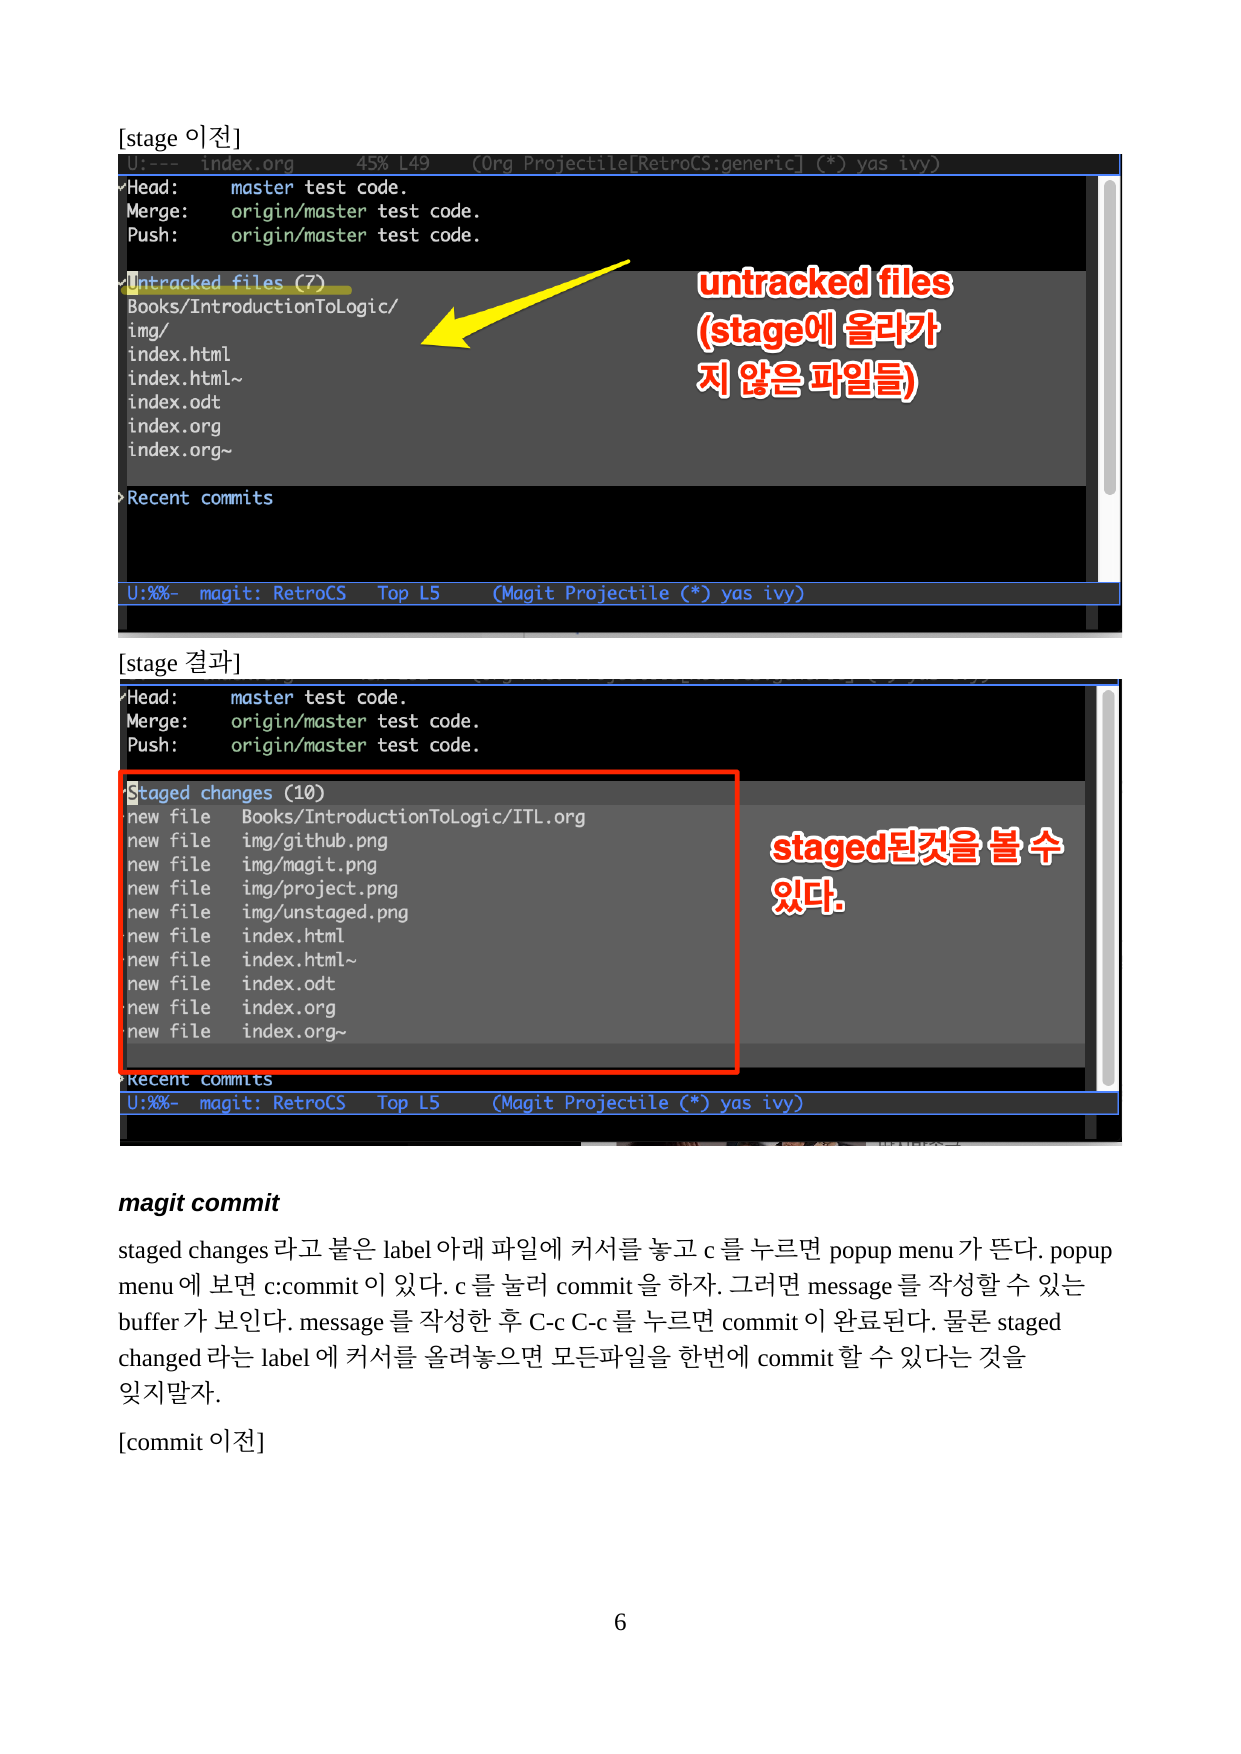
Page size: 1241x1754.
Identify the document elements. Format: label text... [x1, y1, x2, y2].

subtitle magit commit [118, 1188, 1122, 1217]
text [stage 이전] [118, 118, 1122, 154]
text staged changes라고 붙은 label아래 파일에 커서를 놓고 c를 누르면 popup menu가 뜬다. popup menu에 보면 c:commit이 있다. c를 눌러 commit을 하자. 그러면 message를 작성할 수 있는 buffer가 보인다. message를 작성한 후 C-c C-c를 누르면 commit이 완료된다. 물론 staged changed라는 label에 커서를 올려놓으면 모든파일을 한번에 commit할 수 있다는 것을 잊지말자. [118, 1229, 1122, 1409]
text [stage 결과] [118, 638, 1122, 679]
text [commit이전] [118, 1422, 1122, 1458]
text [118, 1146, 1122, 1151]
